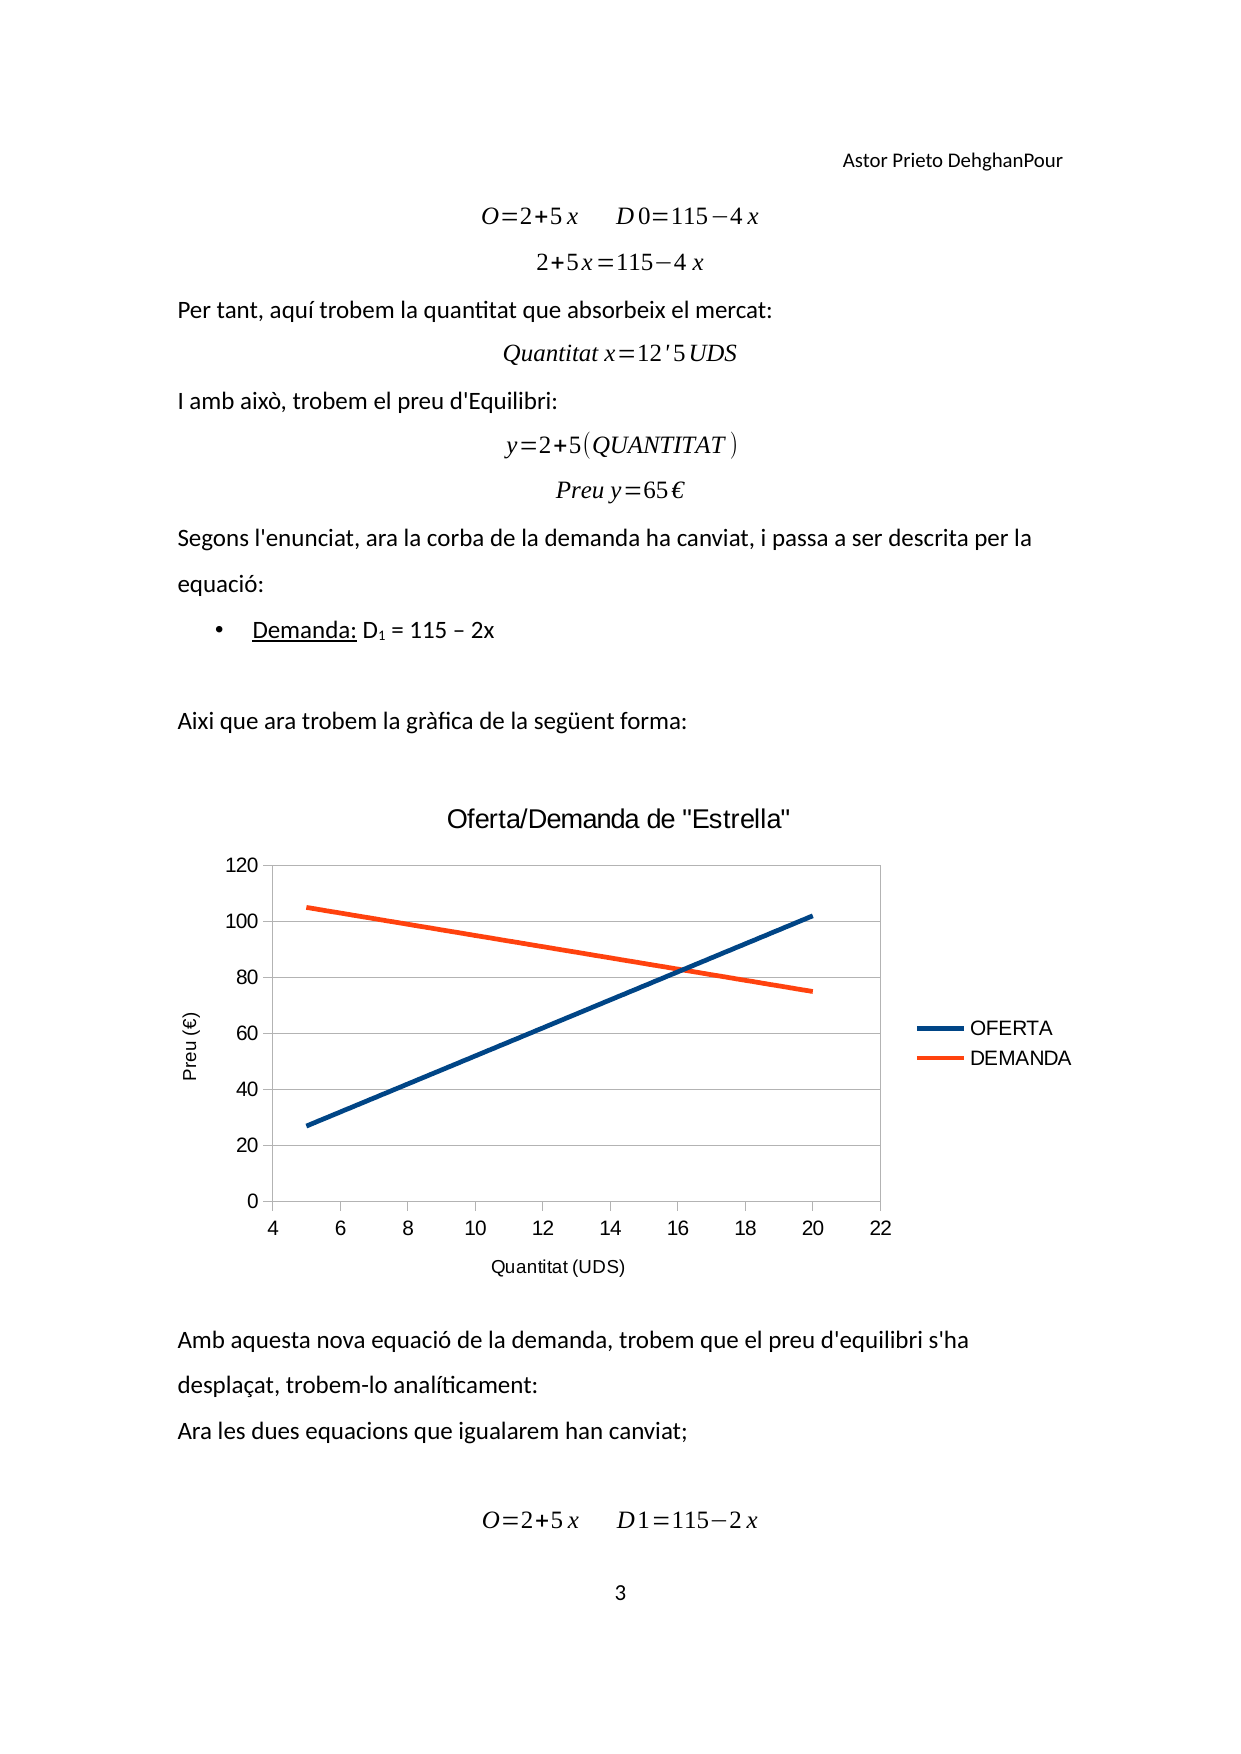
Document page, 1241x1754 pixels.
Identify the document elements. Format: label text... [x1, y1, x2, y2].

text I amb això, trobem el preu d'Equilibri: [177, 385, 1063, 416]
text Amb aquesta nova equació de la demanda, trobem que el preu d'equilibri s'ha desplaçat, trobem-lo analíticament: [177, 1309, 1063, 1400]
text Per tant, aquí trobem la quantitat que absorbeix el mercat: [177, 294, 1063, 324]
text [177, 751, 1063, 778]
list Demanda: D1 = 115 – 2x [215, 614, 1063, 644]
text Ara les dues equacions que igualarem han canviat; [177, 1415, 1063, 1446]
text Aixi que ara trobem la gràfica de la següent forma: [177, 706, 1063, 736]
text Segons l'enunciat, ara la corba de la demanda ha canviat, i passa a ser descrita per la equació: [177, 523, 1063, 599]
